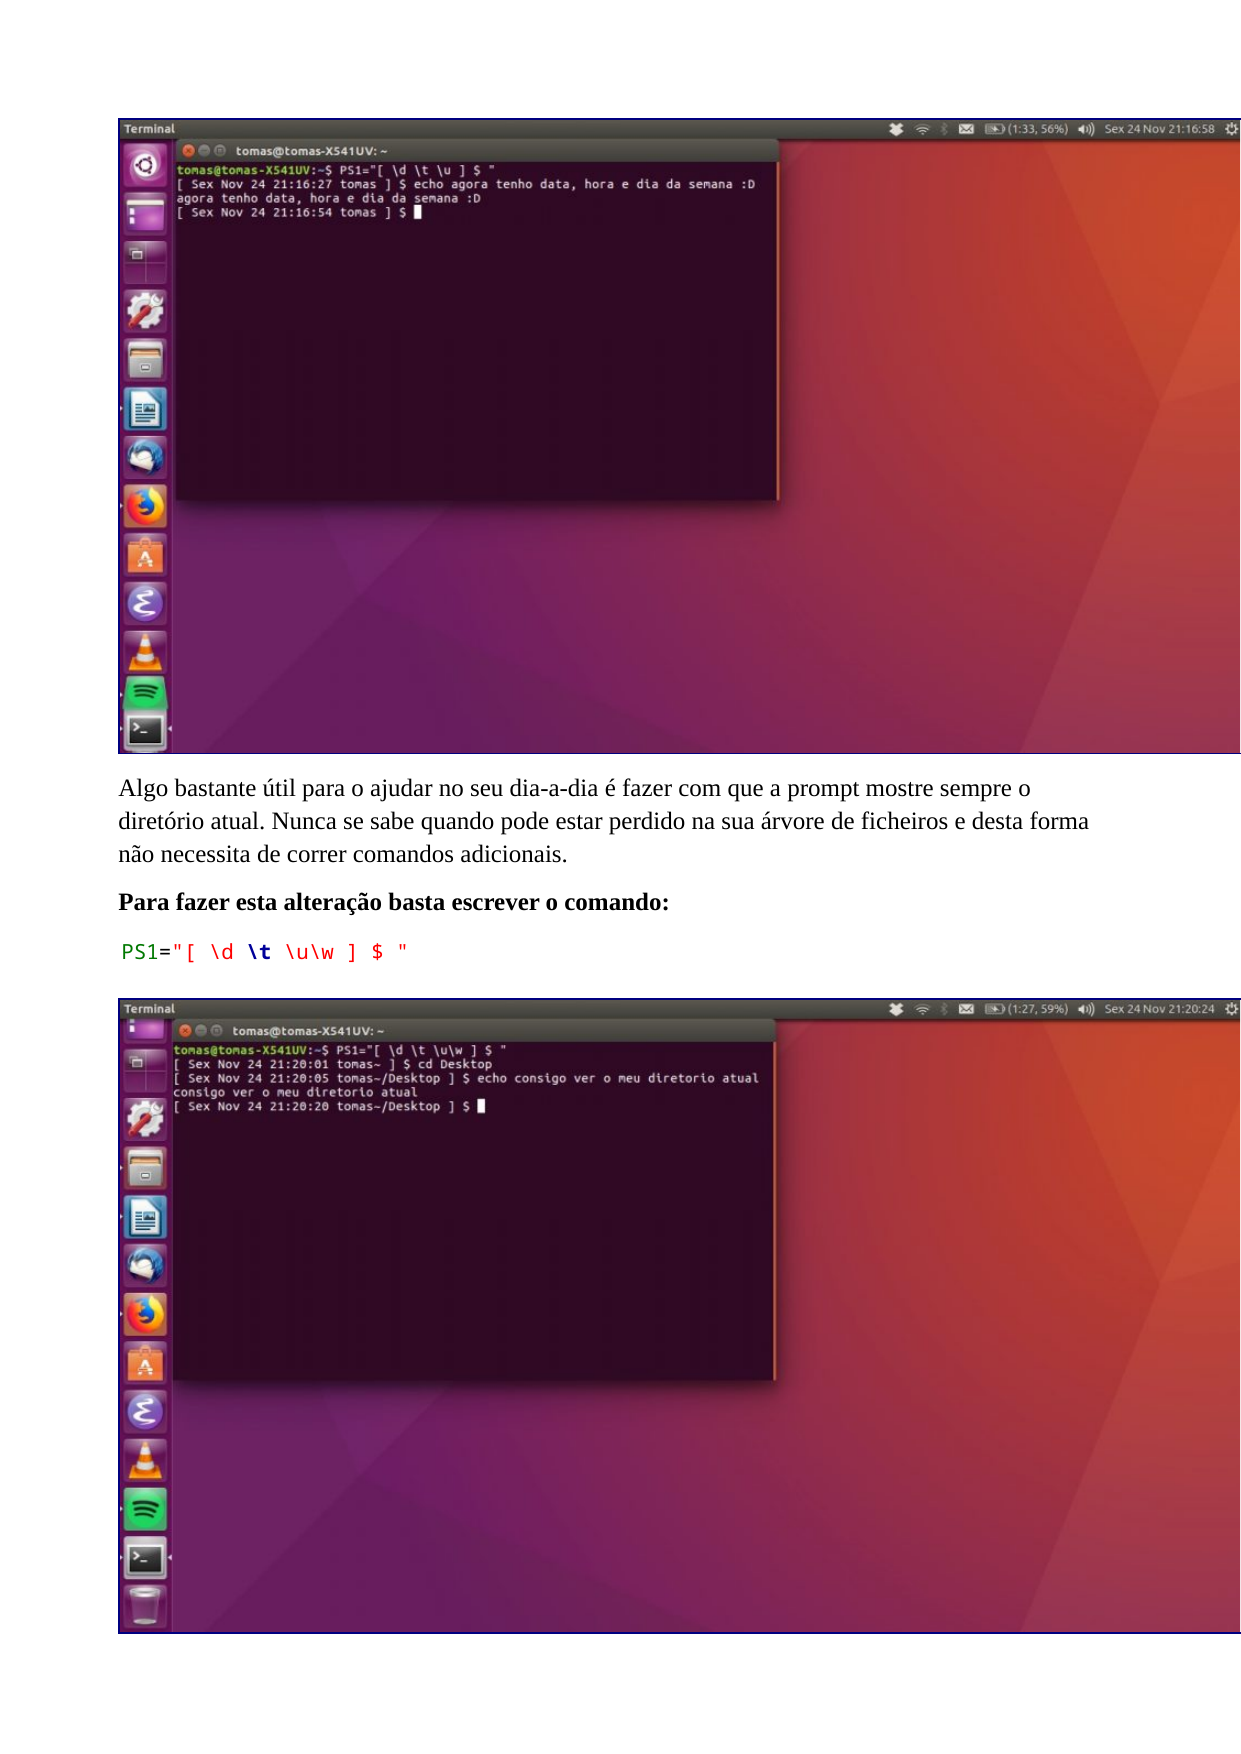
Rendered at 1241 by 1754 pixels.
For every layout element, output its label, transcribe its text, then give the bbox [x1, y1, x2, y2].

text Para fazer esta alteração basta escrever o comando: [118, 887, 1122, 915]
picture [120, 120, 1241, 753]
text Algo bastante útil para o ajudar no seu dia-a-dia é fazer com que a prompt mostre sempre o diretório atual. Nunca se sabe quando pode estar perdido na sua árvore de ficheiros e desta forma não necessita de correr comandos adicionais. [118, 773, 1122, 868]
picture [120, 1000, 1241, 1632]
table_header PS1="[ \d \t \u\w ] $ " [118, 934, 423, 998]
